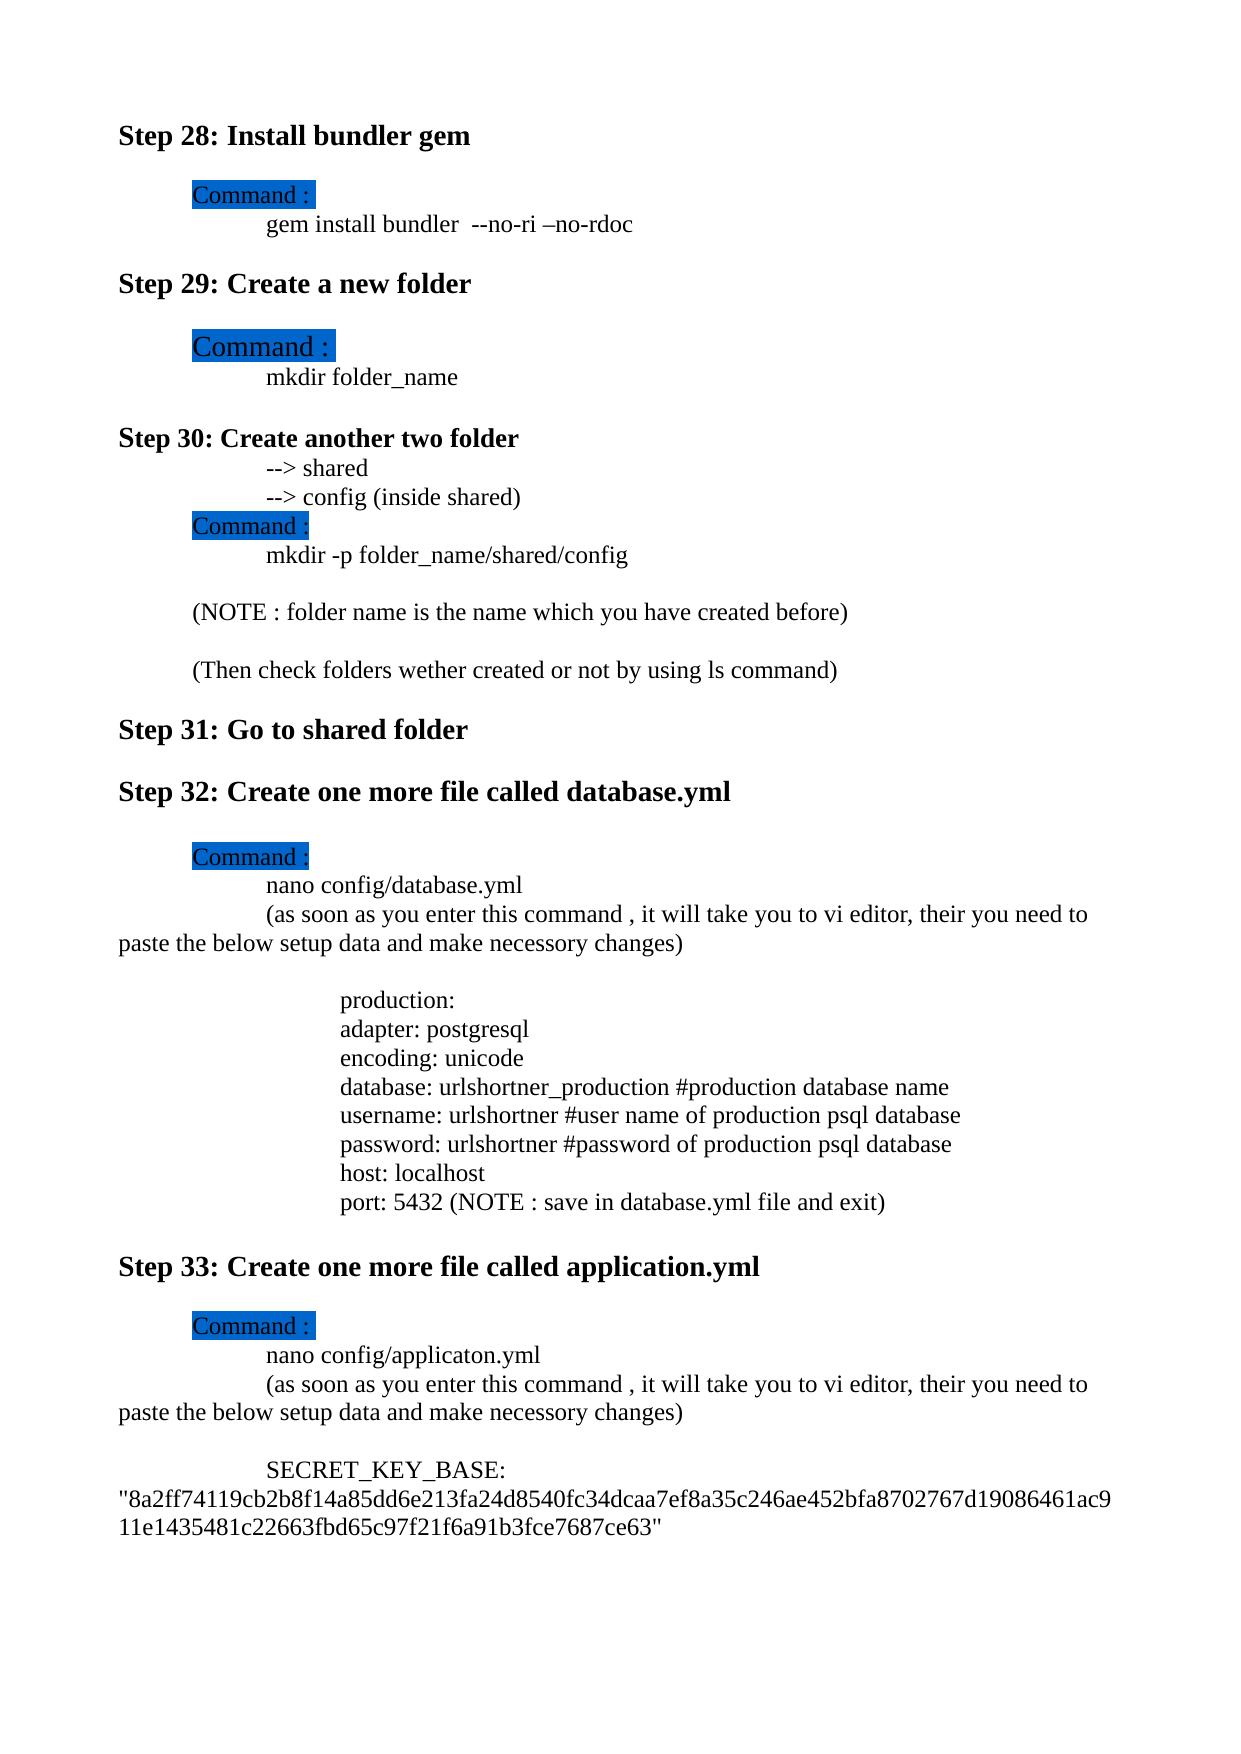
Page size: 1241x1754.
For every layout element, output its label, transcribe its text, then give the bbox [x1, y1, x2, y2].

text encoding: unicode [118, 1043, 1122, 1072]
text username: urlshortner #user name of production psql database [118, 1100, 1122, 1129]
text mkdir -p folder_name/shared/config [118, 540, 1122, 568]
text Step 28: Install bundler gem [118, 118, 1122, 152]
text (Then check folders wether created or not by using ls command) [118, 655, 1122, 683]
text Step 32: Create one more file called database.yml [118, 774, 1122, 808]
text Step 33: Create one more file called application.yml [118, 1249, 1122, 1282]
text database: urlshortner_production #production database name [118, 1072, 1122, 1100]
text (NOTE : folder name is the name which you have created before) [118, 597, 1122, 626]
text Command : [118, 511, 1122, 540]
text Command : [118, 180, 1122, 209]
text production: [118, 985, 1122, 1014]
text Step 30: Create another two folder [118, 420, 1122, 453]
text password: urlshortner #password of production psql database [118, 1129, 1122, 1158]
text nano config/database.yml [118, 870, 1122, 899]
text adapter: postgresql [118, 1014, 1122, 1043]
text port: 5432 (NOTE : save in database.yml file and exit) [118, 1187, 1122, 1215]
text SECRET_KEY_BASE: "8a2ff74119cb2b8f14a85dd6e213fa24d8540fc34dcaa7ef8a35c246ae452bfa8702767d19086461ac911e1435481c22663fbd65c97f21f6a91b3fce7687ce63" [118, 1455, 1122, 1541]
text host: localhost [118, 1158, 1122, 1187]
text mkdir folder_name [118, 362, 1122, 391]
text Step 31: Go to shared folder [118, 712, 1122, 746]
text Command : [118, 329, 1122, 362]
text Command : [118, 842, 1122, 870]
text --> shared [118, 453, 1122, 482]
text (as soon as you enter this command , it will take you to vi editor, their you need to paste the below setup data and make necessory changes) [118, 1369, 1122, 1426]
text Command : [118, 1311, 1122, 1340]
text gem install bundler --no-ri –no-rdoc [118, 209, 1122, 238]
text Step 29: Create a new folder [118, 267, 1122, 300]
text --> config (inside shared) [118, 482, 1122, 511]
text nano config/applicaton.yml [118, 1340, 1122, 1369]
text (as soon as you enter this command , it will take you to vi editor, their you need to paste the below setup data and make necessory changes) [118, 899, 1122, 957]
